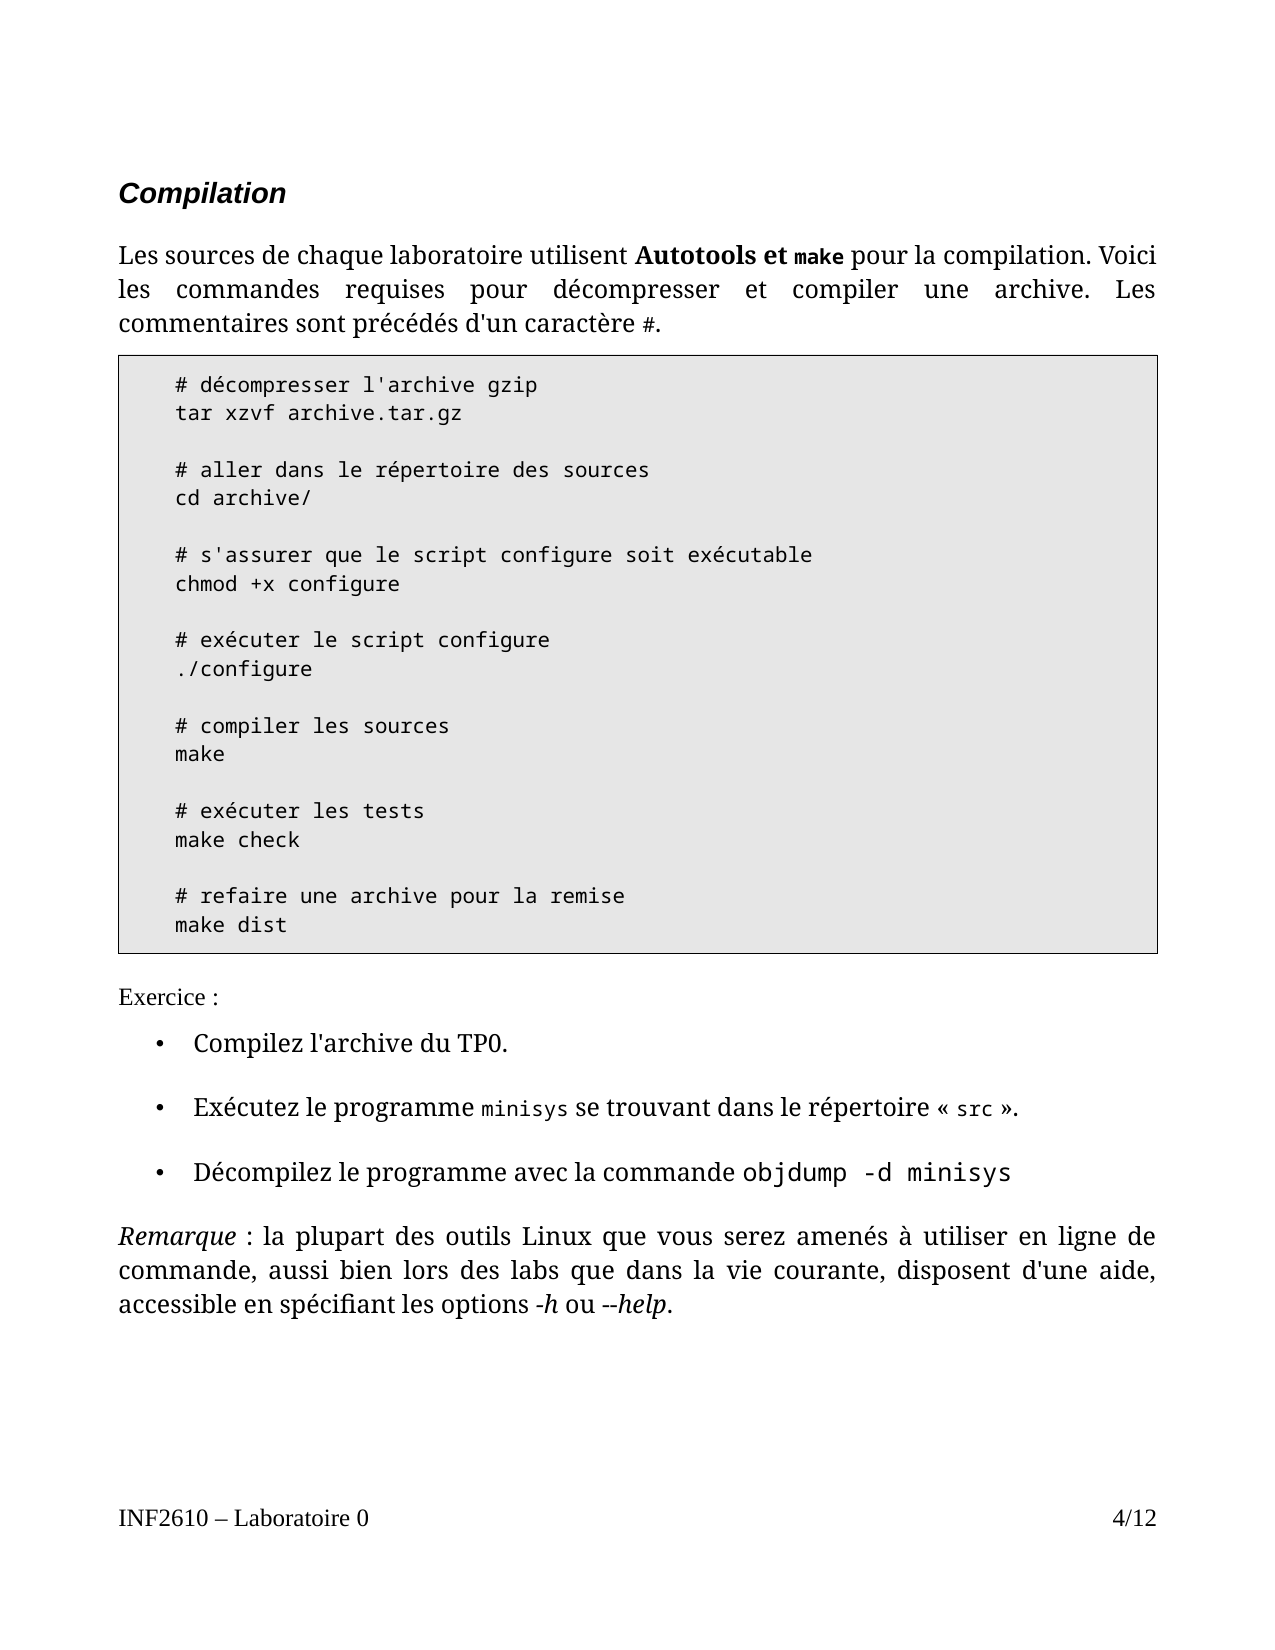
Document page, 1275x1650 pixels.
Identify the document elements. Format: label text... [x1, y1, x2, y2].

text cd archive/ [119, 468, 1157, 497]
text Exercice : [118, 982, 1157, 1011]
subtitle Compilation [118, 176, 1157, 210]
text chmod +x configure [119, 554, 1157, 582]
text # refaire une archive pour la remise [119, 866, 1157, 895]
text # exécuter les tests [119, 781, 1157, 809]
list Compilez l'archive du TP0. [156, 1026, 1157, 1060]
list Exécutez le programme minisys se trouvant dans le répertoire « src ». [156, 1090, 1157, 1124]
text # exécuter le script configure [119, 611, 1157, 639]
text ./configure [119, 639, 1157, 667]
text Remarque : la plupart des outils Linux que vous serez amenés à utiliser en ligne de commande, aussi bien lors des labs que dans la vie courante, disposent d'une aide, accessible en spécifiant les options -h ou --help. [118, 1218, 1157, 1320]
list Décompilez le programme avec la commande objdump -d minisys [156, 1154, 1157, 1188]
text make [119, 724, 1157, 753]
text Les sources de chaque laboratoire utilisent Autotools et make pour la compilation. Voici les commandes requises pour décompresser et compiler une archive. Les commentaires sont précédés d'un caractère #. [118, 237, 1157, 339]
text # compiler les sources [119, 696, 1157, 724]
text make dist [119, 895, 1157, 953]
text make check [119, 809, 1157, 838]
text # décompresser l'archive gzip [119, 356, 1157, 383]
text tar xzvf archive.tar.gz [119, 383, 1157, 411]
text # aller dans le répertoire des sources [119, 440, 1157, 468]
text # s'assurer que le script configure soit exécutable [119, 525, 1157, 554]
